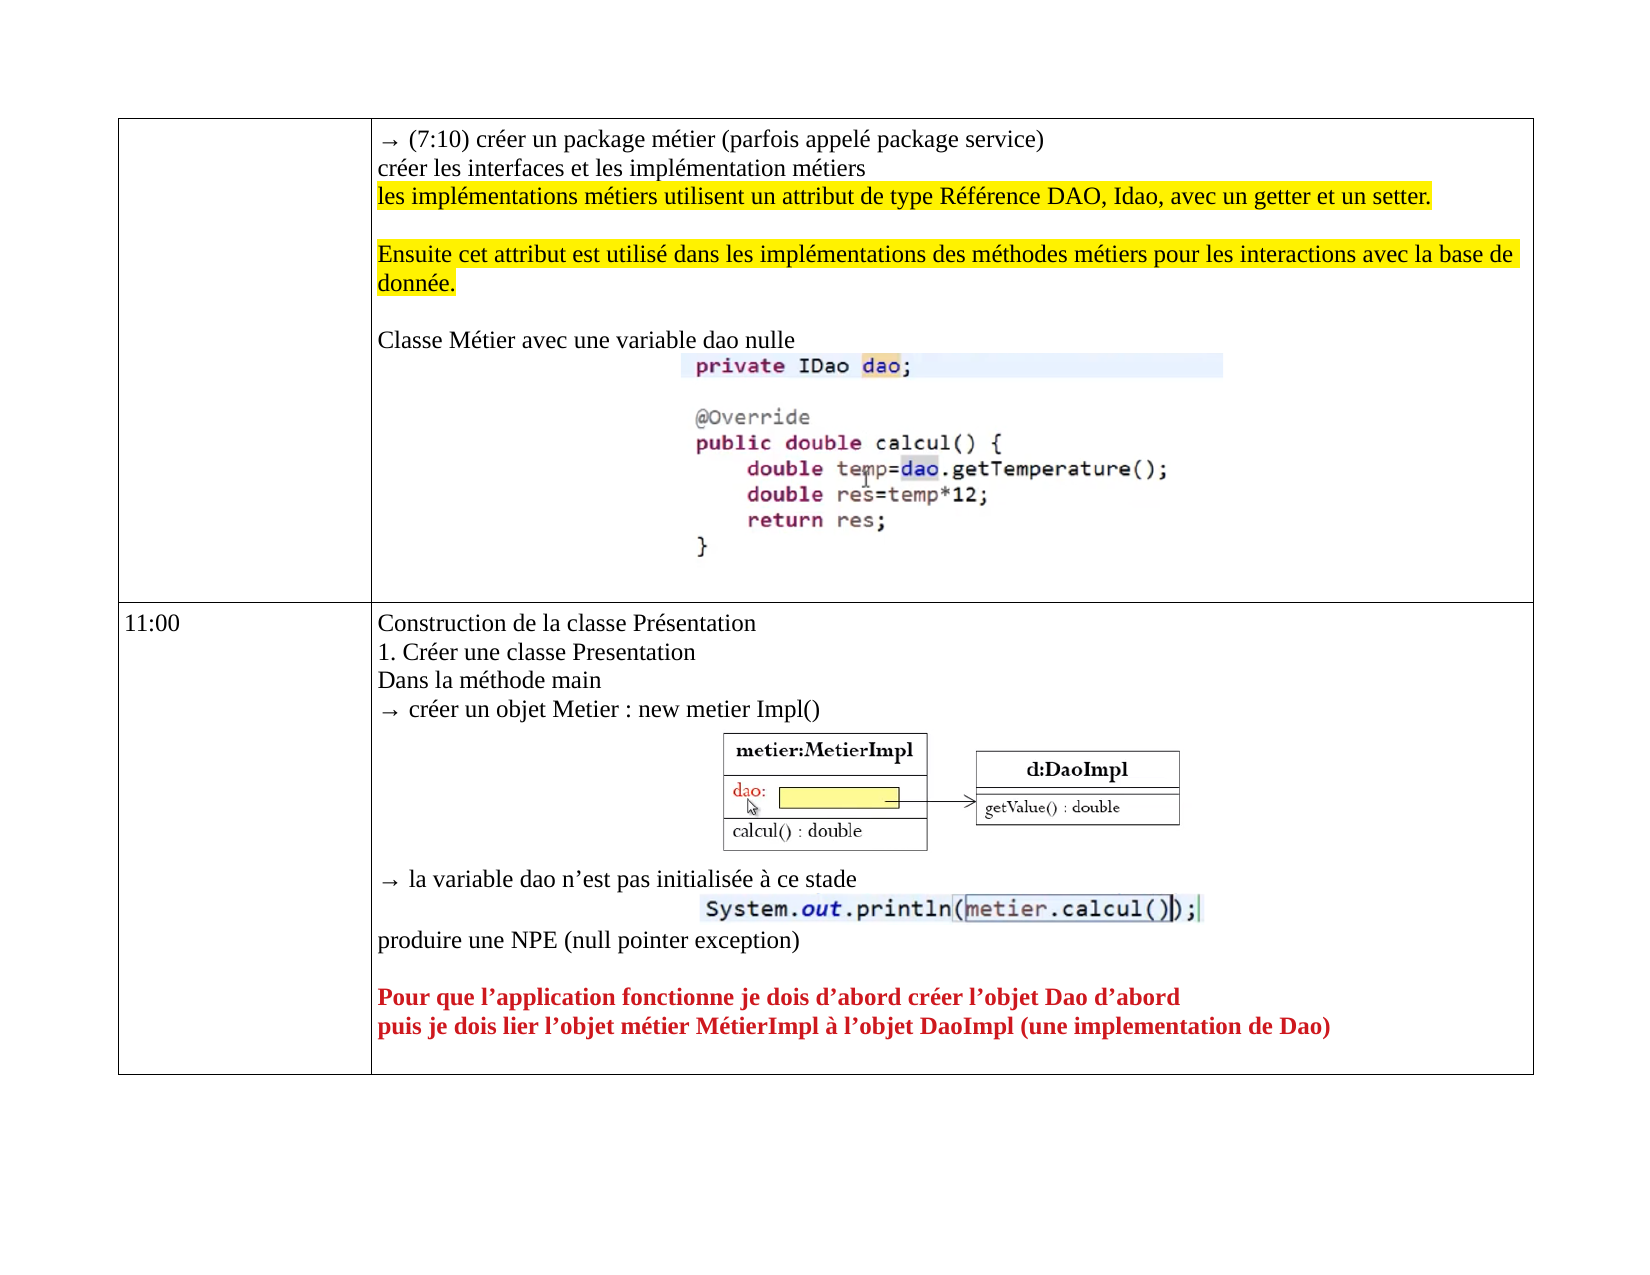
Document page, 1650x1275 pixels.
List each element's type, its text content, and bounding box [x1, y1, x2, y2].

picture [680, 353, 1224, 568]
table_cell 11:00 [119, 603, 371, 1074]
picture [712, 723, 1192, 865]
table_cell [119, 119, 371, 602]
table_cell → (7:10) créer un package métier (parfois appelé package service) créer les interfaces et les implémentation métiers les implémentations métiers utilisent un attribut de type Référence DAO, Idao, avec un getter et un setter. Ensuite cet attribut est utilisé dans les implémentations des méthodes métiers pour les interactions avec la base de donnée. Classe Métier avec une variable dao nulle [372, 119, 1533, 602]
table_cell Construction de la classe Présentation 1. Créer une classe Presentation Dans la méthode main → créer un objet Metier : new metier Impl() → la variable dao n’est pas initialisée à ce stade produire une NPE (null pointer exception) Pour que l’application fonctionne je dois d’abord créer l’objet Dao d’abord puis je dois lier l’objet métier MétierImpl à l’objet DaoImpl (une implementation de Dao) [372, 603, 1533, 1074]
picture [699, 893, 1205, 925]
